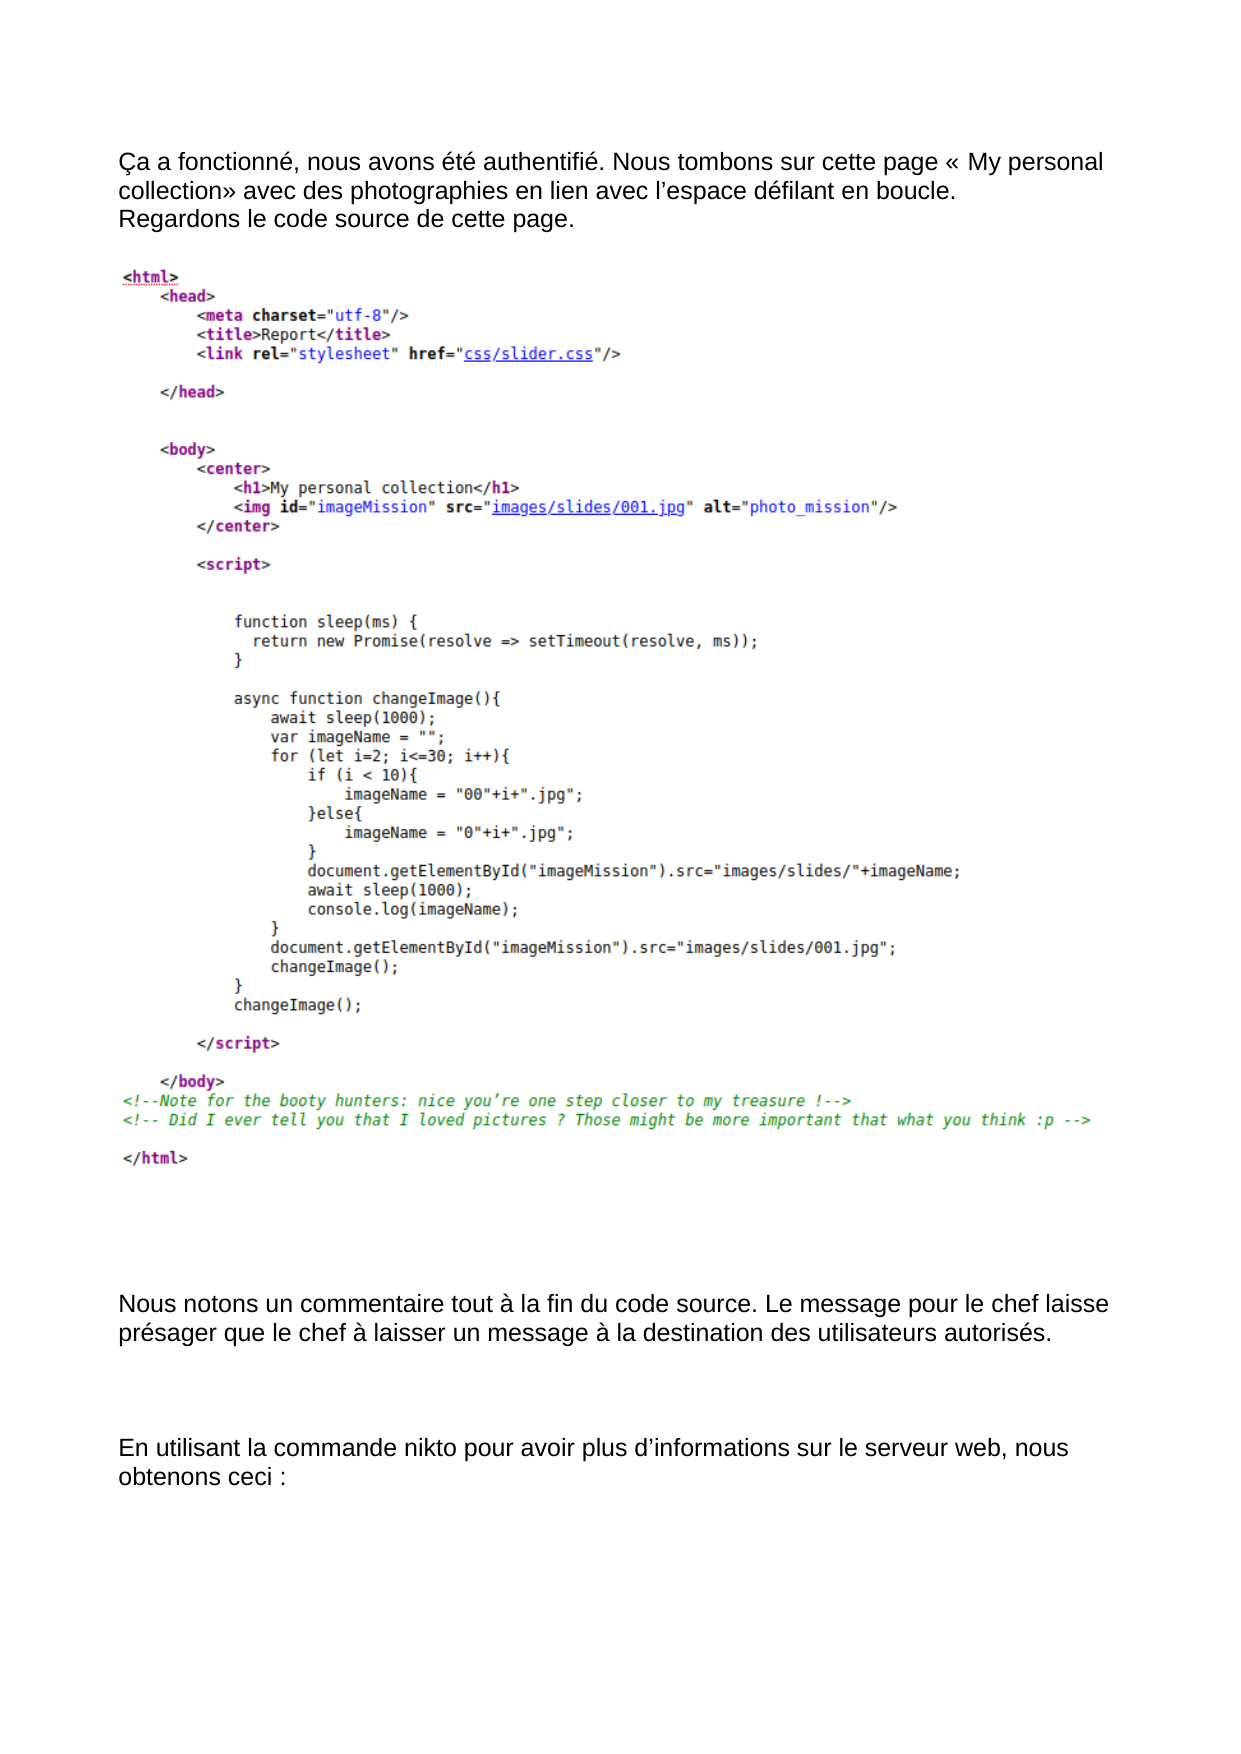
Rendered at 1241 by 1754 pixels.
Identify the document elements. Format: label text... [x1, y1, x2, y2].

text Nous notons un commentaire tout à la fin du code source. Le message pour le chef laisse présager que le chef à laisser un message à la destination des utilisateurs autorisés. [118, 1289, 1122, 1346]
text Ça a fonctionné, nous avons été authentifié. Nous tombons sur cette page « My personal collection» avec des photographies en lien avec l’espace défilant en boucle. [118, 147, 1122, 204]
text Regardons le code source de cette page. [118, 204, 1122, 233]
picture [118, 261, 1123, 1174]
text En utilisant la commande nikto pour avoir plus d’informations sur le serveur web, nous obtenons ceci : [118, 1433, 1122, 1490]
